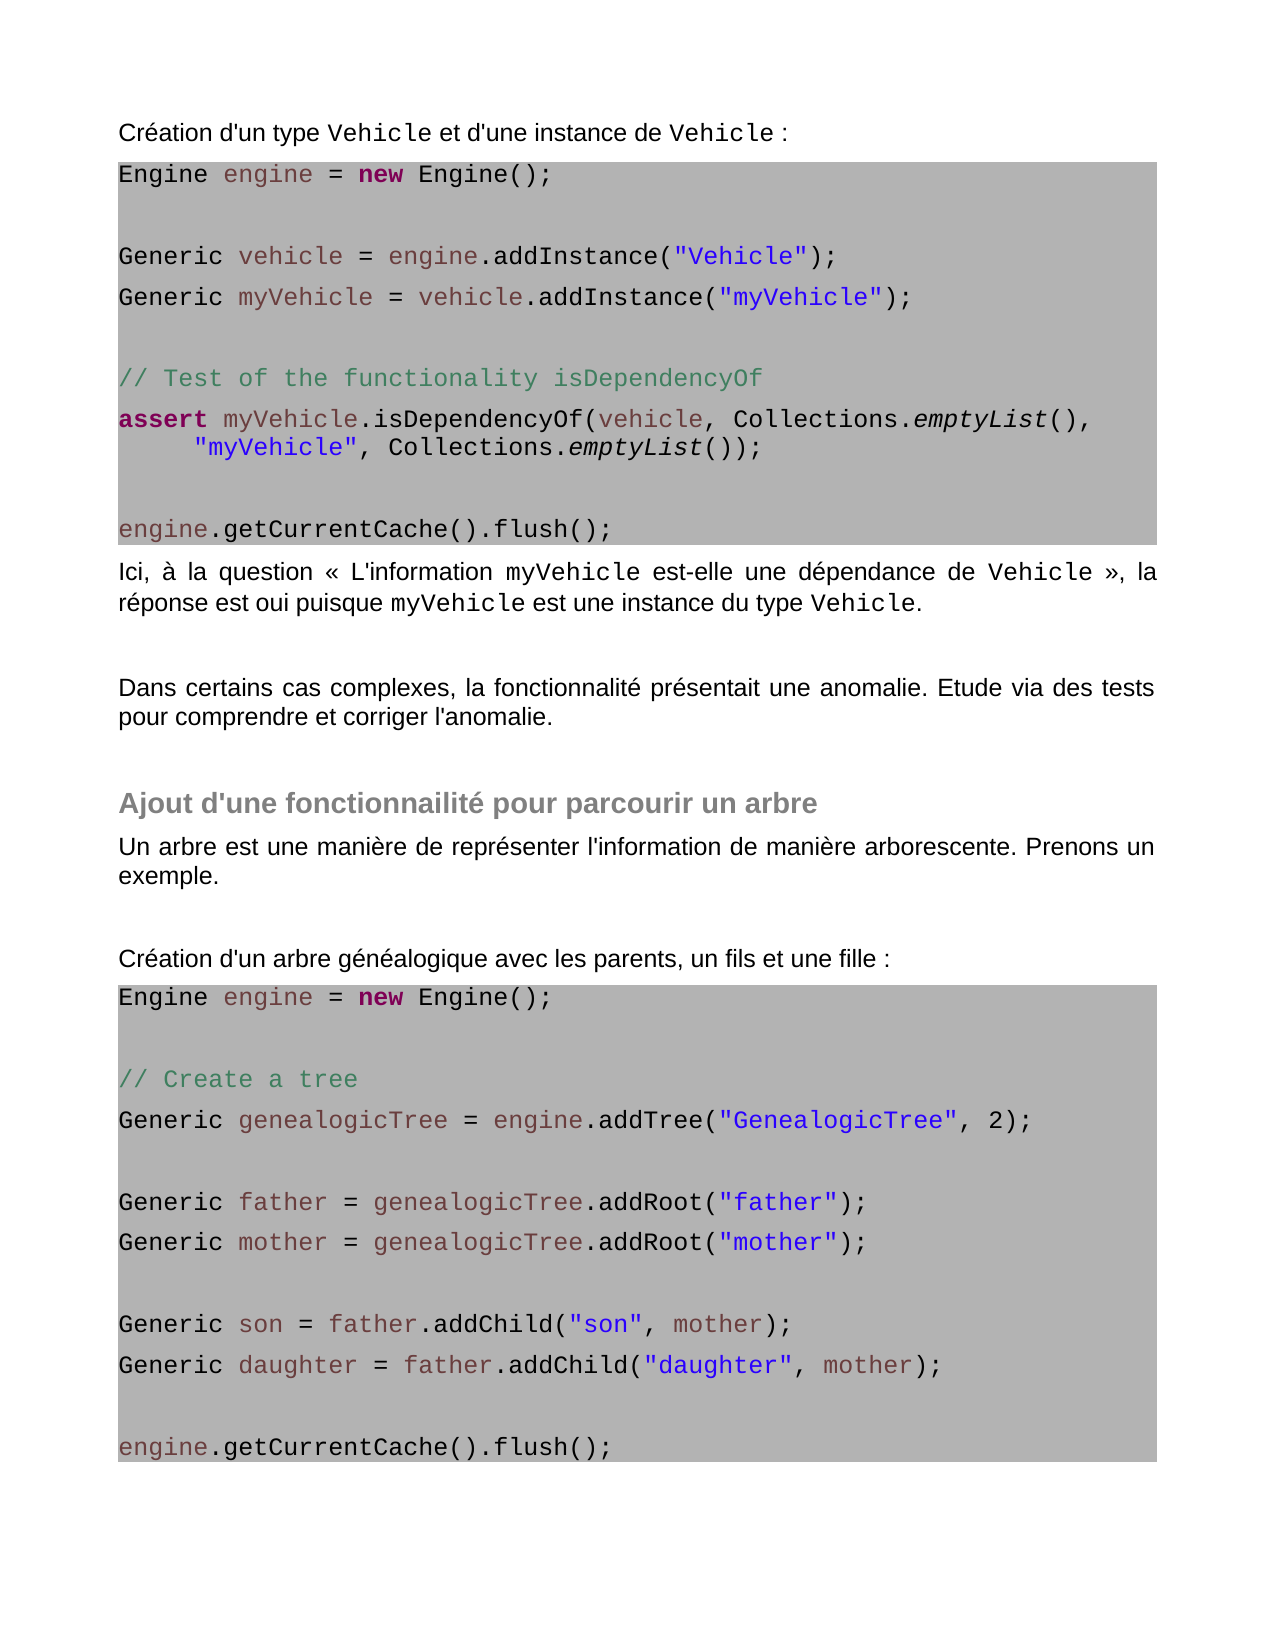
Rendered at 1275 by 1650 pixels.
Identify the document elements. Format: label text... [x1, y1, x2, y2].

text Engine engine = new Engine(); [118, 985, 1157, 1013]
text Generic father = genealogicTree.addRoot("father"); [118, 1189, 1157, 1217]
text Generic vehicle = engine.addInstance("Vehicle"); [118, 243, 1157, 272]
text Generic mother = genealogicTree.addRoot("mother"); [118, 1230, 1157, 1258]
text assert myVehicle.isDependencyOf(vehicle, Collections.emptyList(), "myVehicle", Collections.emptyList()); [118, 407, 1157, 463]
text Dans certains cas complexes, la fonctionnalité présentait une anomalie. Etude via des tests pour comprendre et corriger l'anomalie. [118, 673, 1157, 731]
subtitle Ajout d'une fonctionnailité pour parcourir un arbre [118, 786, 1157, 820]
text Generic genealogicTree = engine.addTree("GenealogicTree", 2); [118, 1107, 1157, 1136]
text Un arbre est une manière de représenter l'information de manière arborescente. Prenons un exemple. [118, 832, 1157, 890]
text // Create a tree [118, 1067, 1157, 1095]
text Generic daughter = father.addChild("daughter", mother); [118, 1352, 1157, 1381]
text Création d'un arbre généalogique avec les parents, un fils et une fille : [118, 944, 1157, 972]
text Generic son = father.addChild("son", mother); [118, 1312, 1157, 1340]
text Ici, à la question « L'information myVehicle est-elle une dépendance de Vehicle », la réponse est oui puisque myVehicle est une instance du type Vehicle. [118, 557, 1157, 619]
text // Test of the functionality isDependencyOf [118, 366, 1157, 394]
text Création d'un type Vehicle et d'une instance de Vehicle : [118, 118, 1157, 149]
text Generic myVehicle = vehicle.addInstance("myVehicle"); [118, 284, 1157, 312]
text engine.getCurrentCache().flush(); [118, 517, 1157, 545]
text Engine engine = new Engine(); [118, 162, 1157, 190]
text engine.getCurrentCache().flush(); [118, 1434, 1157, 1462]
